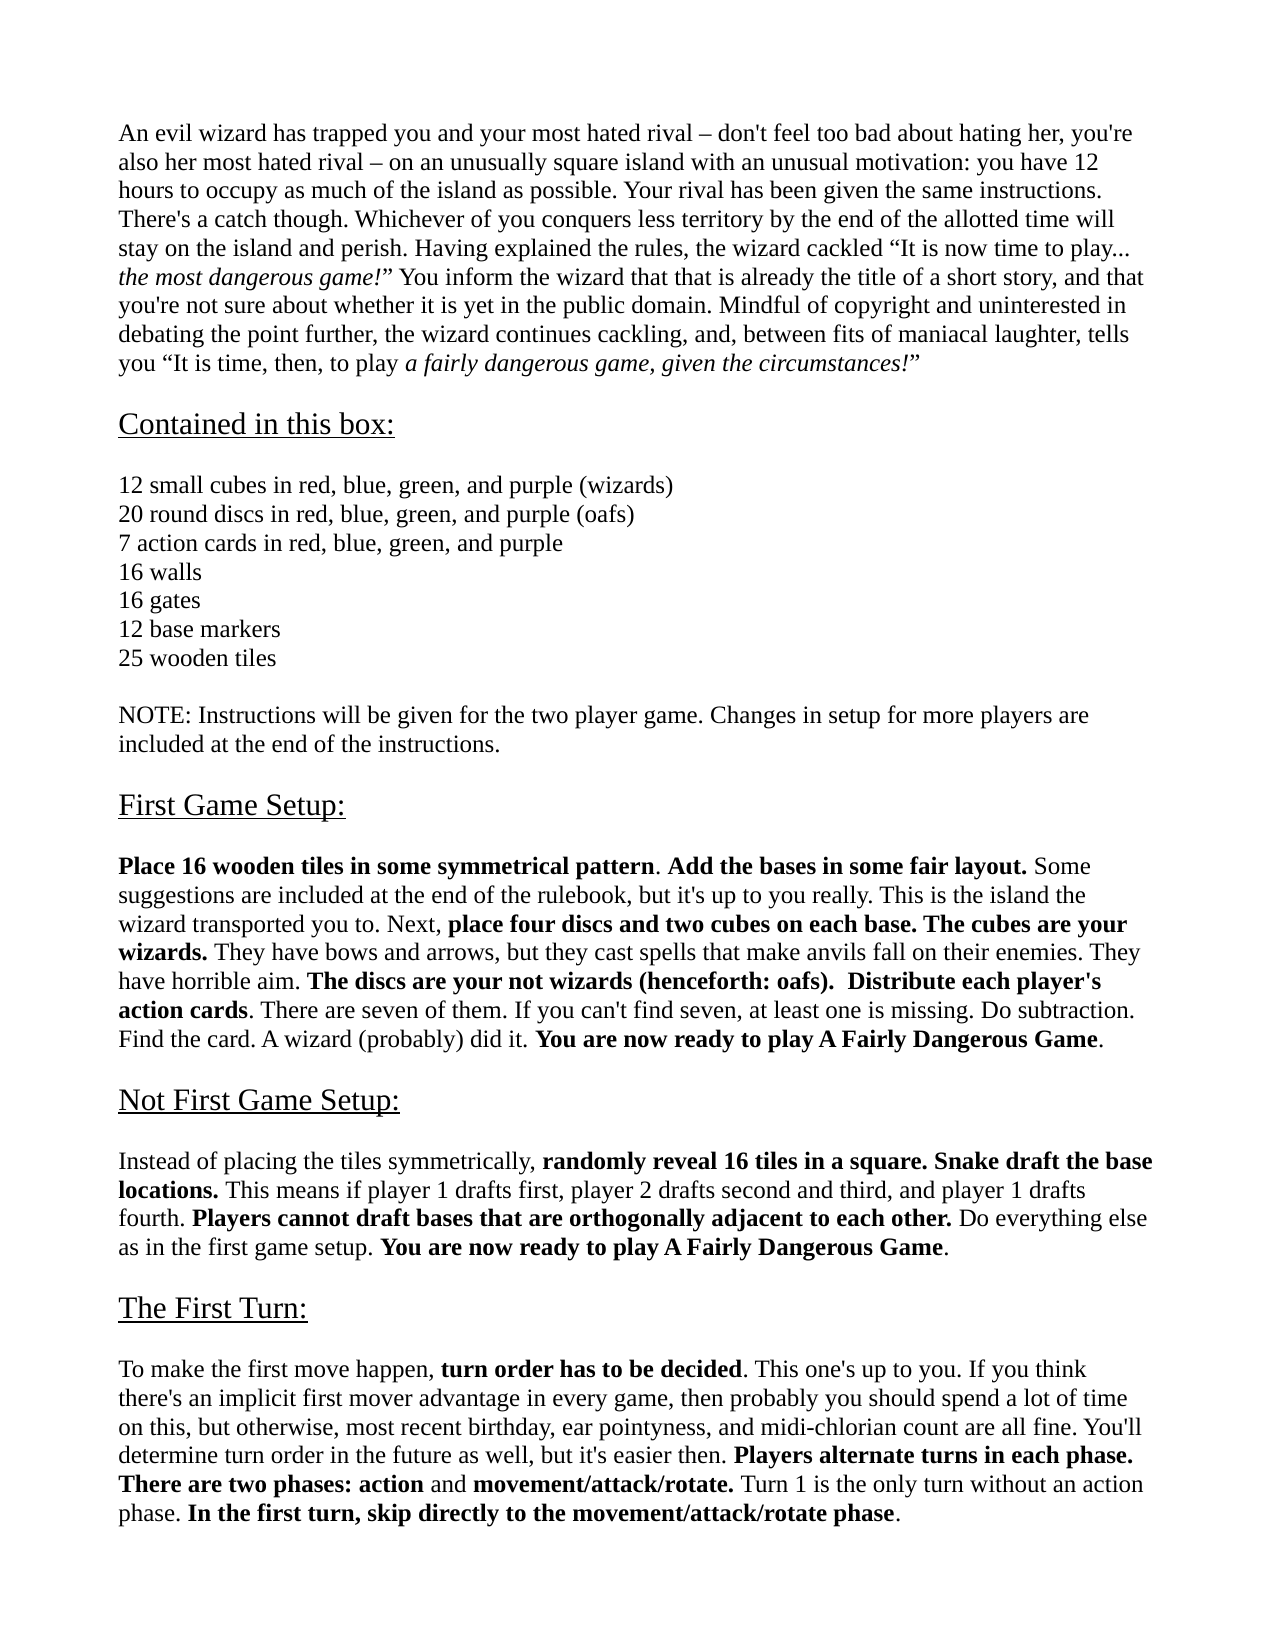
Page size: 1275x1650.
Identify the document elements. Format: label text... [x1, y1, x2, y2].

text An evil wizard has trapped you and your most hated rival – don't feel too bad about hating her, you're also her most hated rival – on an unusually square island with an unusual motivation: you have 12 hours to occupy as much of the island as possible. Your rival has been given the same instructions. There's a catch though. Whichever of you conquers less territory by the end of the allotted time will stay on the island and perish. Having explained the rules, the wizard cackled “It is now time to play... the most dangerous game!” You inform the wizard that that is already the title of a short story, and that you're not sure about whether it is yet in the public domain. Mindful of copyright and uninterested in debating the point further, the wizard continues cackling, and, between fits of maniacal laughter, tells you “It is time, then, to play a fairly dangerous game, given the circumstances!” [118, 118, 1157, 377]
text Instead of placing the tiles symmetrically, randomly reveal 16 tiles in a square. Snake draft the base locations. This means if player 1 drafts first, player 2 drafts second and third, and player 1 drafts fourth. Players cannot draft bases that are orthogonally adjacent to each other. Do everything else as in the first game setup. You are now ready to play A Fairly Dangerous Game. [118, 1146, 1157, 1261]
text Place 16 wooden tiles in some symmetrical pattern. Add the bases in some fair layout. Some suggestions are included at the end of the rulebook, but it's up to you really. This is the island the wizard transported you to. Next, place four discs and two cubes on each base. The cubes are your wizards. They have bows and arrows, but they cast spells that make anvils fall on their enemies. They have horrible aim. The discs are your not wizards (henceforth: oafs). Distribute each player's action cards. There are seven of them. If you can't find seven, at least one is missing. Do subtraction. Find the card. A wizard (probably) did it. You are now ready to play A Fairly Dangerous Game. [118, 851, 1157, 1052]
text 20 round discs in red, blue, green, and purple (oafs) [118, 499, 1157, 528]
text 12 small cubes in red, blue, green, and purple (wizards) [118, 470, 1157, 499]
text 16 gates [118, 585, 1157, 614]
text To make the first move happen, turn order has to be decided. This one's up to you. If you think there's an implicit first mover advantage in every game, then probably you should spend a lot of time on this, but otherwise, most recent birthday, ear pointyness, and midi-chlorian count are all fine. You'll determine turn order in the future as well, but it's easier then. Players alternate turns in each phase. There are two phases: action and movement/attack/rotate. Turn 1 is the only turn without an action phase. In the first turn, skip directly to the movement/attack/rotate phase. [118, 1354, 1157, 1527]
text First Game Setup: [118, 787, 1157, 822]
text Not First Game Setup: [118, 1081, 1157, 1117]
text 25 wooden tiles [118, 643, 1157, 672]
text The First Turn: [118, 1290, 1157, 1326]
text Contained in this box: [118, 406, 1157, 442]
text 7 action cards in red, blue, green, and purple [118, 528, 1157, 557]
text 16 walls [118, 557, 1157, 585]
text 12 base markers [118, 614, 1157, 643]
text NOTE: Instructions will be given for the two player game. Changes in setup for more players are included at the end of the instructions. [118, 700, 1157, 758]
